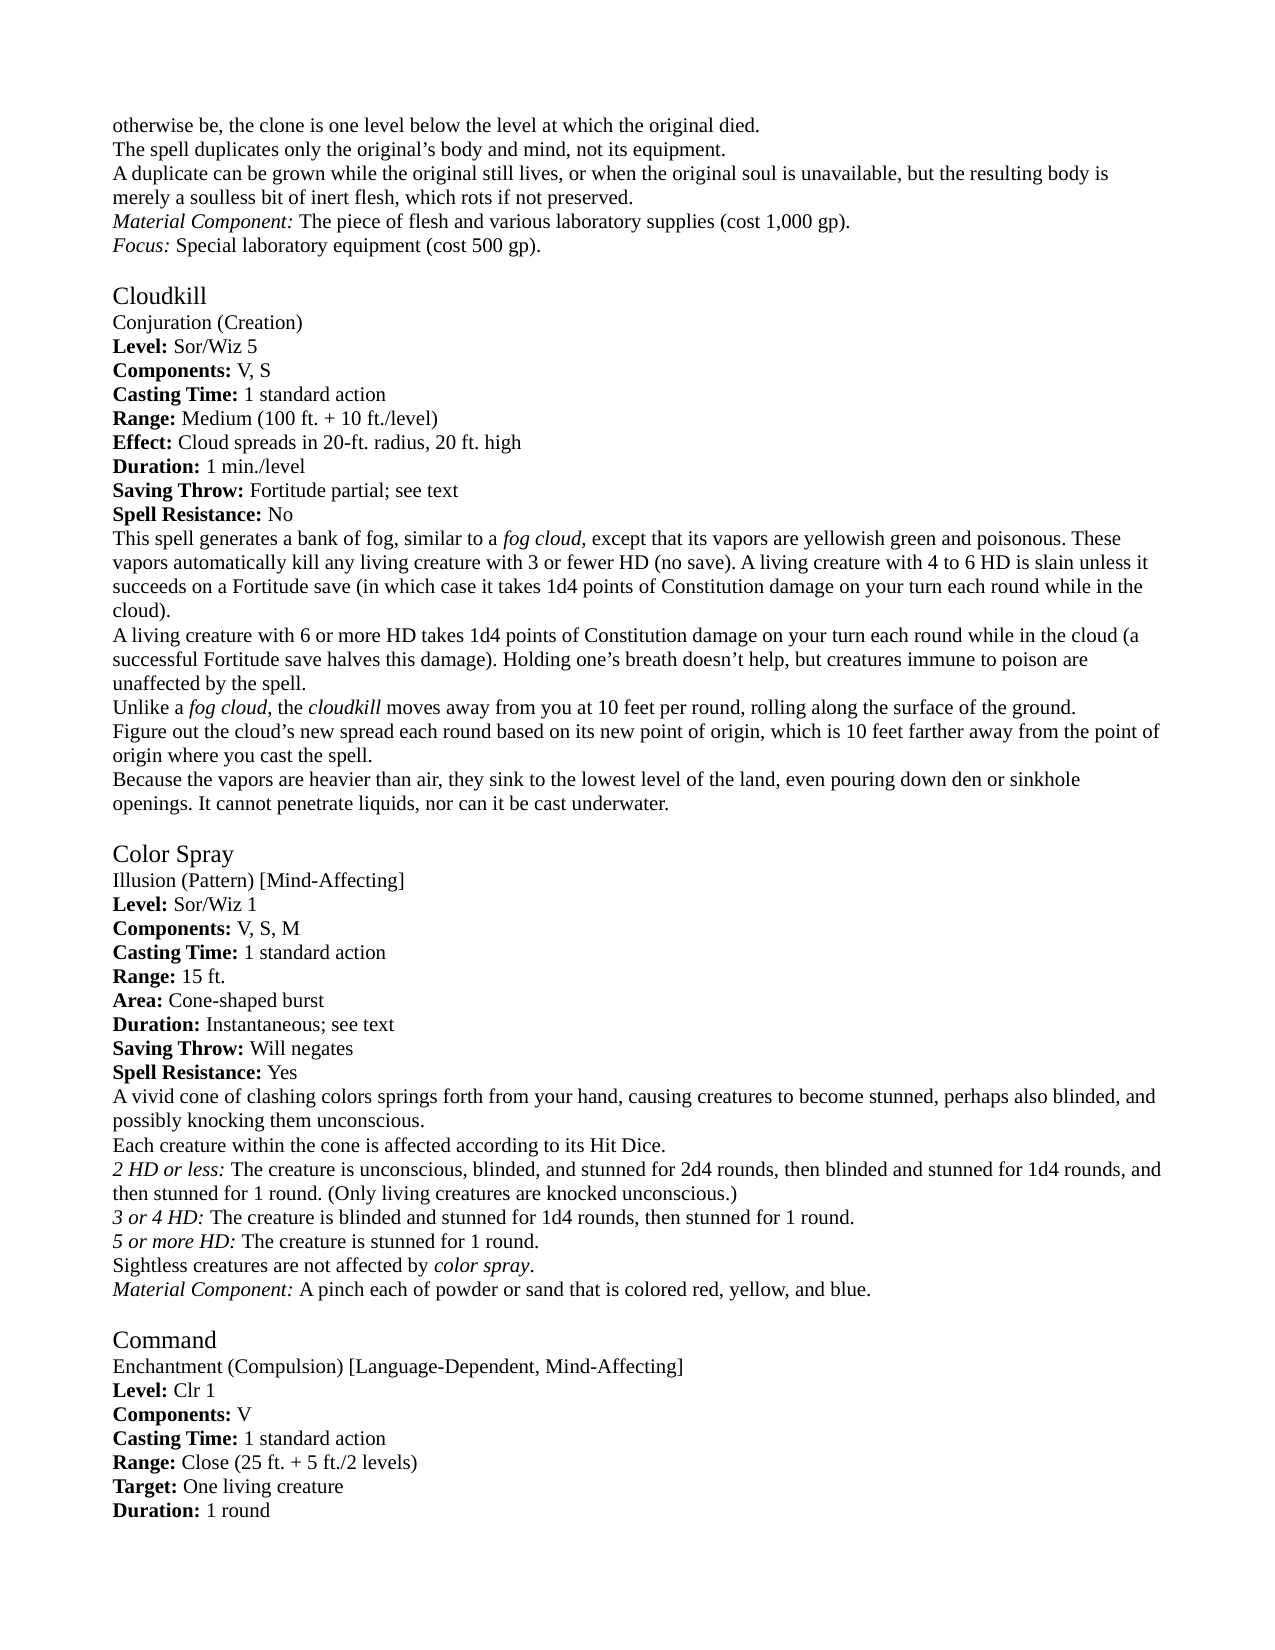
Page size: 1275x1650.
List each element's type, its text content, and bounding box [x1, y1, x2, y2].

text 3 or 4 HD: The creature is blinded and stunned for 1d4 rounds, then stunned for 1 round. [112, 1205, 1162, 1229]
text Components: V [112, 1402, 1162, 1426]
text Enchantment (Compulsion) [Language-Dependent, Mind-Affecting] [112, 1354, 1162, 1378]
text Color Spray [112, 839, 1162, 868]
text Duration: Instantaneous; see text [112, 1012, 1162, 1036]
text 2 HD or less: The creature is unconscious, blinded, and stunned for 2d4 rounds, then blinded and stunned for 1d4 rounds, and then stunned for 1 round. (Only living creatures are knocked unconscious.) [112, 1157, 1162, 1205]
text Target: One living creature [112, 1474, 1162, 1498]
text Components: V, S [112, 358, 1162, 382]
text Duration: 1 round [112, 1498, 1162, 1522]
text Because the vapors are heavier than air, they sink to the lowest level of the land, even pouring down den or sinkhole openings. It cannot penetrate liquids, nor can it be cast underwater. [112, 767, 1162, 815]
text Saving Throw: Will negates [112, 1036, 1162, 1060]
text Effect: Cloud spreads in 20-ft. radius, 20 ft. high [112, 430, 1162, 454]
text Duration: 1 min./level [112, 454, 1162, 478]
text Area: Cone-shaped burst [112, 988, 1162, 1012]
text Spell Resistance: Yes [112, 1060, 1162, 1084]
text otherwise be, the clone is one level below the level at which the original died. [112, 112, 1162, 137]
text Spell Resistance: No [112, 502, 1162, 526]
text Illusion (Pattern) [Mind-Affecting] [112, 868, 1162, 892]
text Figure out the cloud’s new spread each round based on its new point of origin, which is 10 feet farther away from the point of origin where you cast the spell. [112, 719, 1162, 767]
text Conjuration (Creation) [112, 310, 1162, 334]
text Sightless creatures are not affected by color spray. [112, 1253, 1162, 1277]
text Level: Sor/Wiz 5 [112, 334, 1162, 358]
text Range: 15 ft. [112, 964, 1162, 988]
text A duplicate can be grown while the original still lives, or when the original soul is unavailable, but the resulting body is merely a soulless bit of inert flesh, which rots if not preserved. [112, 161, 1162, 209]
text A vivid cone of clashing colors springs forth from your hand, causing creatures to become stunned, perhaps also blinded, and possibly knocking them unconscious. [112, 1084, 1162, 1132]
text Level: Sor/Wiz 1 [112, 892, 1162, 916]
text Material Component: The piece of flesh and various laboratory supplies (cost 1,000 gp). [112, 209, 1162, 233]
text Saving Throw: Fortitude partial; see text [112, 478, 1162, 502]
text Casting Time: 1 standard action [112, 382, 1162, 406]
text Range: Close (25 ft. + 5 ft./2 levels) [112, 1450, 1162, 1474]
text Material Component: A pinch each of powder or sand that is colored red, yellow, and blue. [112, 1277, 1162, 1301]
text Range: Medium (100 ft. + 10 ft./level) [112, 406, 1162, 430]
text The spell duplicates only the original’s body and mind, not its equipment. [112, 137, 1162, 161]
text Casting Time: 1 standard action [112, 940, 1162, 964]
text This spell generates a bank of fog, similar to a fog cloud, except that its vapors are yellowish green and poisonous. These vapors automatically kill any living creature with 3 or fewer HD (no save). A living creature with 4 to 6 HD is slain unless it succeeds on a Fortitude save (in which case it takes 1d4 points of Constitution damage on your turn each round while in the cloud). [112, 526, 1162, 622]
text Unlike a fog cloud, the cloudkill moves away from you at 10 feet per round, rolling along the surface of the ground. [112, 695, 1162, 719]
text 5 or more HD: The creature is stunned for 1 round. [112, 1229, 1162, 1253]
text Casting Time: 1 standard action [112, 1426, 1162, 1450]
text Command [112, 1325, 1162, 1354]
text Focus: Special laboratory equipment (cost 500 gp). [112, 233, 1162, 257]
text A living creature with 6 or more HD takes 1d4 points of Constitution damage on your turn each round while in the cloud (a successful Fortitude save halves this damage). Holding one’s breath doesn’t help, but creatures immune to poison are unaffected by the spell. [112, 622, 1162, 695]
text Cloudkill [112, 281, 1162, 310]
text Level: Clr 1 [112, 1378, 1162, 1402]
text Components: V, S, M [112, 916, 1162, 940]
text Each creature within the cone is affected according to its Hit Dice. [112, 1132, 1162, 1157]
